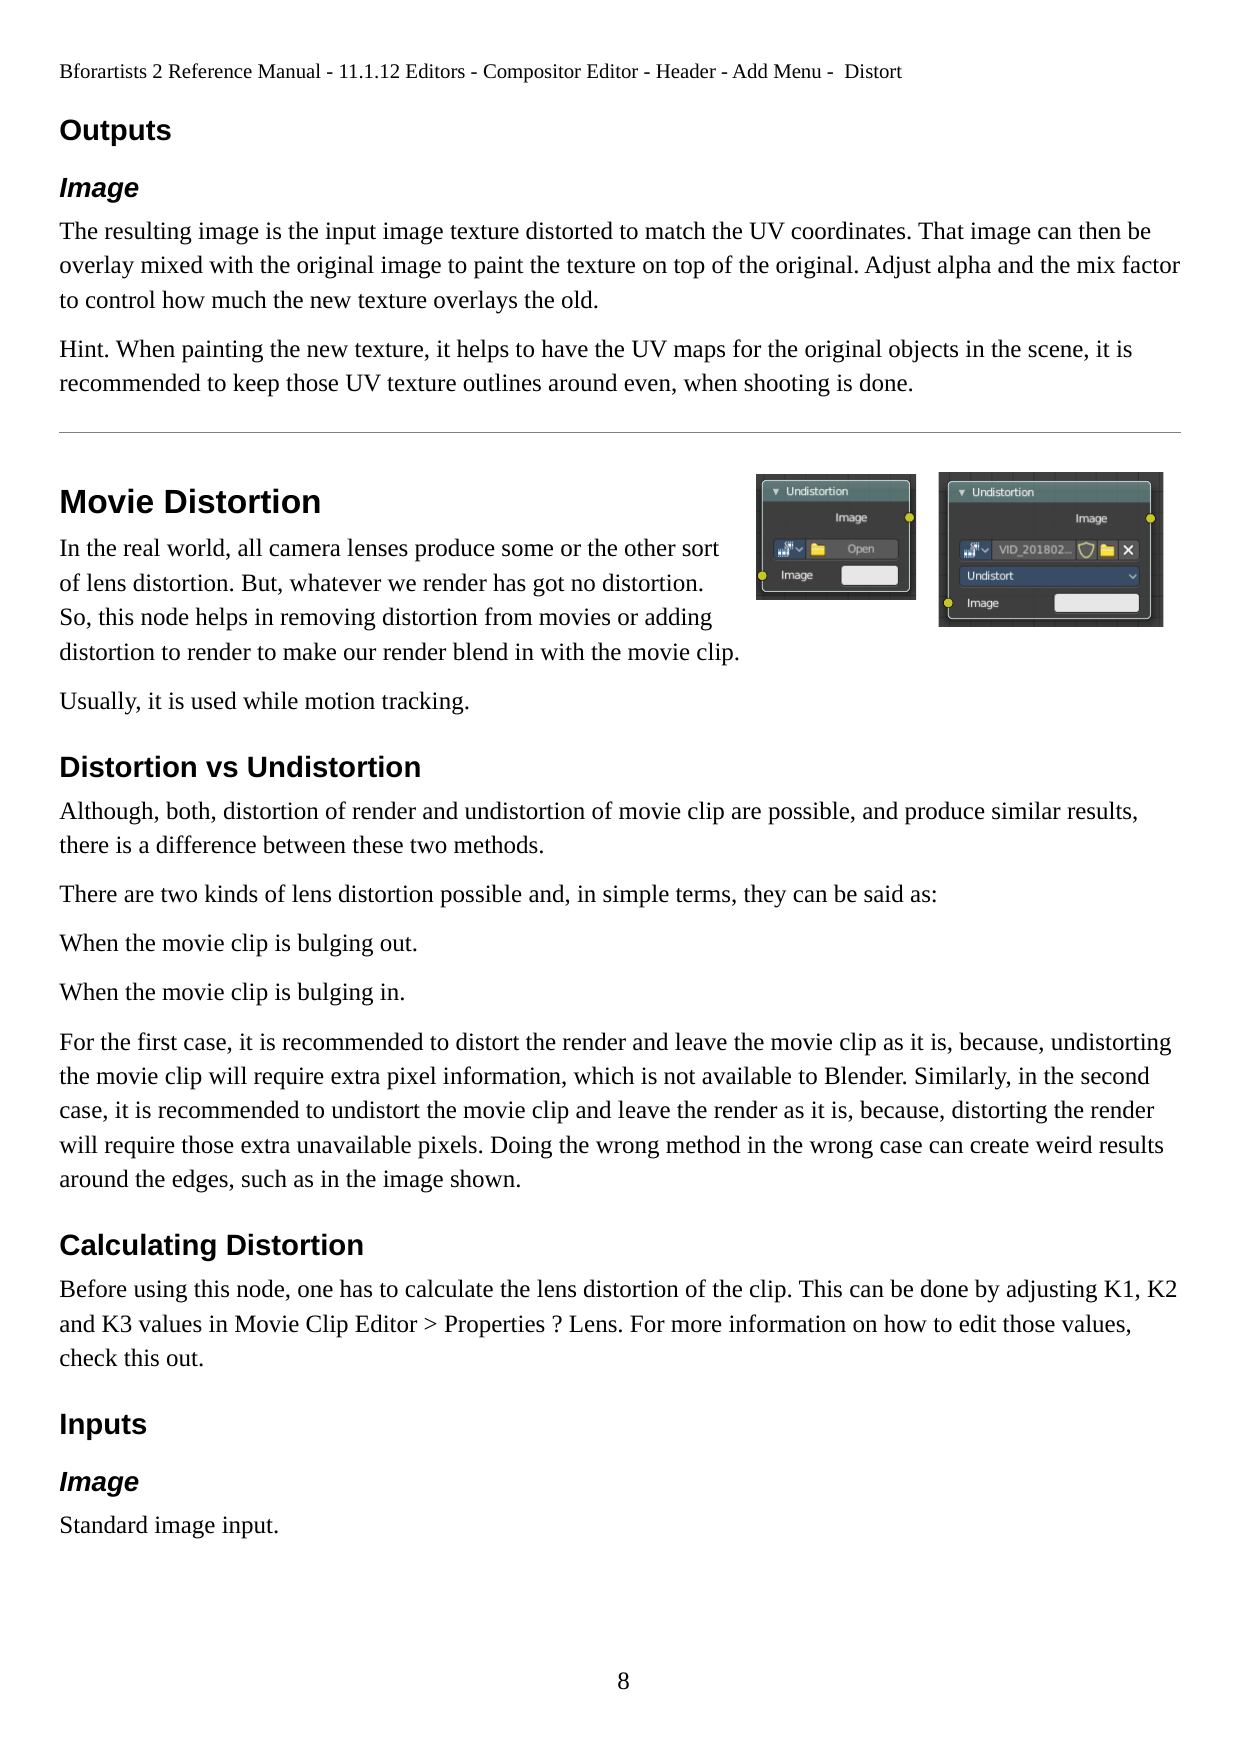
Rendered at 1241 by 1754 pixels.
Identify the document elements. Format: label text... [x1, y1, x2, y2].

text For the first case, it is recommended to distort the render and leave the movie clip as it is, because, undistorting the movie clip will require extra pixel information, which is not available to Blender. Similarly, in the second case, it is recommended to undistort the movie clip and leave the render as it is, because, distorting the render will require those extra unavailable pixels. Doing the wrong method in the wrong case can create weird results around the edges, such as in the image shown. [59, 1027, 1181, 1193]
text The resulting image is the input image texture distorted to match the UV coordinates. That image can then be overlay mixed with the original image to paint the texture on top of the original. Adjust alpha and the mix factor to control how much the new texture overlays the old. [59, 216, 1181, 313]
subtitle Movie Distortion [59, 482, 756, 521]
subtitle [917, 482, 938, 521]
picture [938, 472, 1164, 627]
subtitle Inputs [59, 1407, 1181, 1441]
subtitle Image [59, 171, 1181, 203]
text When the movie clip is bulging in. [59, 977, 1181, 1006]
subtitle Distortion vs Undistortion [59, 749, 1181, 783]
text In the real world, all camera lenses produce some or the other sort of lens distortion. But, whatever we render has got no distortion. So, this node helps in removing distortion from movies or adding distortion to render to make our render blend in with the movie clip. [59, 533, 1181, 666]
subtitle [1164, 482, 1181, 521]
text Hint. When painting the new texture, it helps to have the UV maps for the original objects in the scene, it is recommended to keep those UV texture outlines around even, when shooting is done. [59, 334, 1181, 397]
subtitle Calculating Distortion [59, 1228, 1181, 1262]
text Usually, it is used while motion tracking. [59, 686, 1181, 715]
picture [756, 474, 917, 600]
subtitle Outputs [59, 113, 1181, 146]
text Standard image input. [59, 1510, 1181, 1539]
text When the movie clip is bulging out. [59, 928, 1181, 957]
text Although, both, distortion of render and undistortion of movie clip are possible, and produce similar results, there is a difference between these two methods. [59, 796, 1181, 859]
text There are two kinds of lens distortion possible and, in simple terms, they can be said as: [59, 879, 1181, 908]
subtitle Image [59, 1466, 1181, 1498]
text Before using this node, one has to calculate the lens distortion of the clip. This can be done by adjusting K1, K2 and K3 values in Movie Clip Editor > Properties ? Lens. For more information on how to edit those values, check this out. [59, 1274, 1181, 1372]
